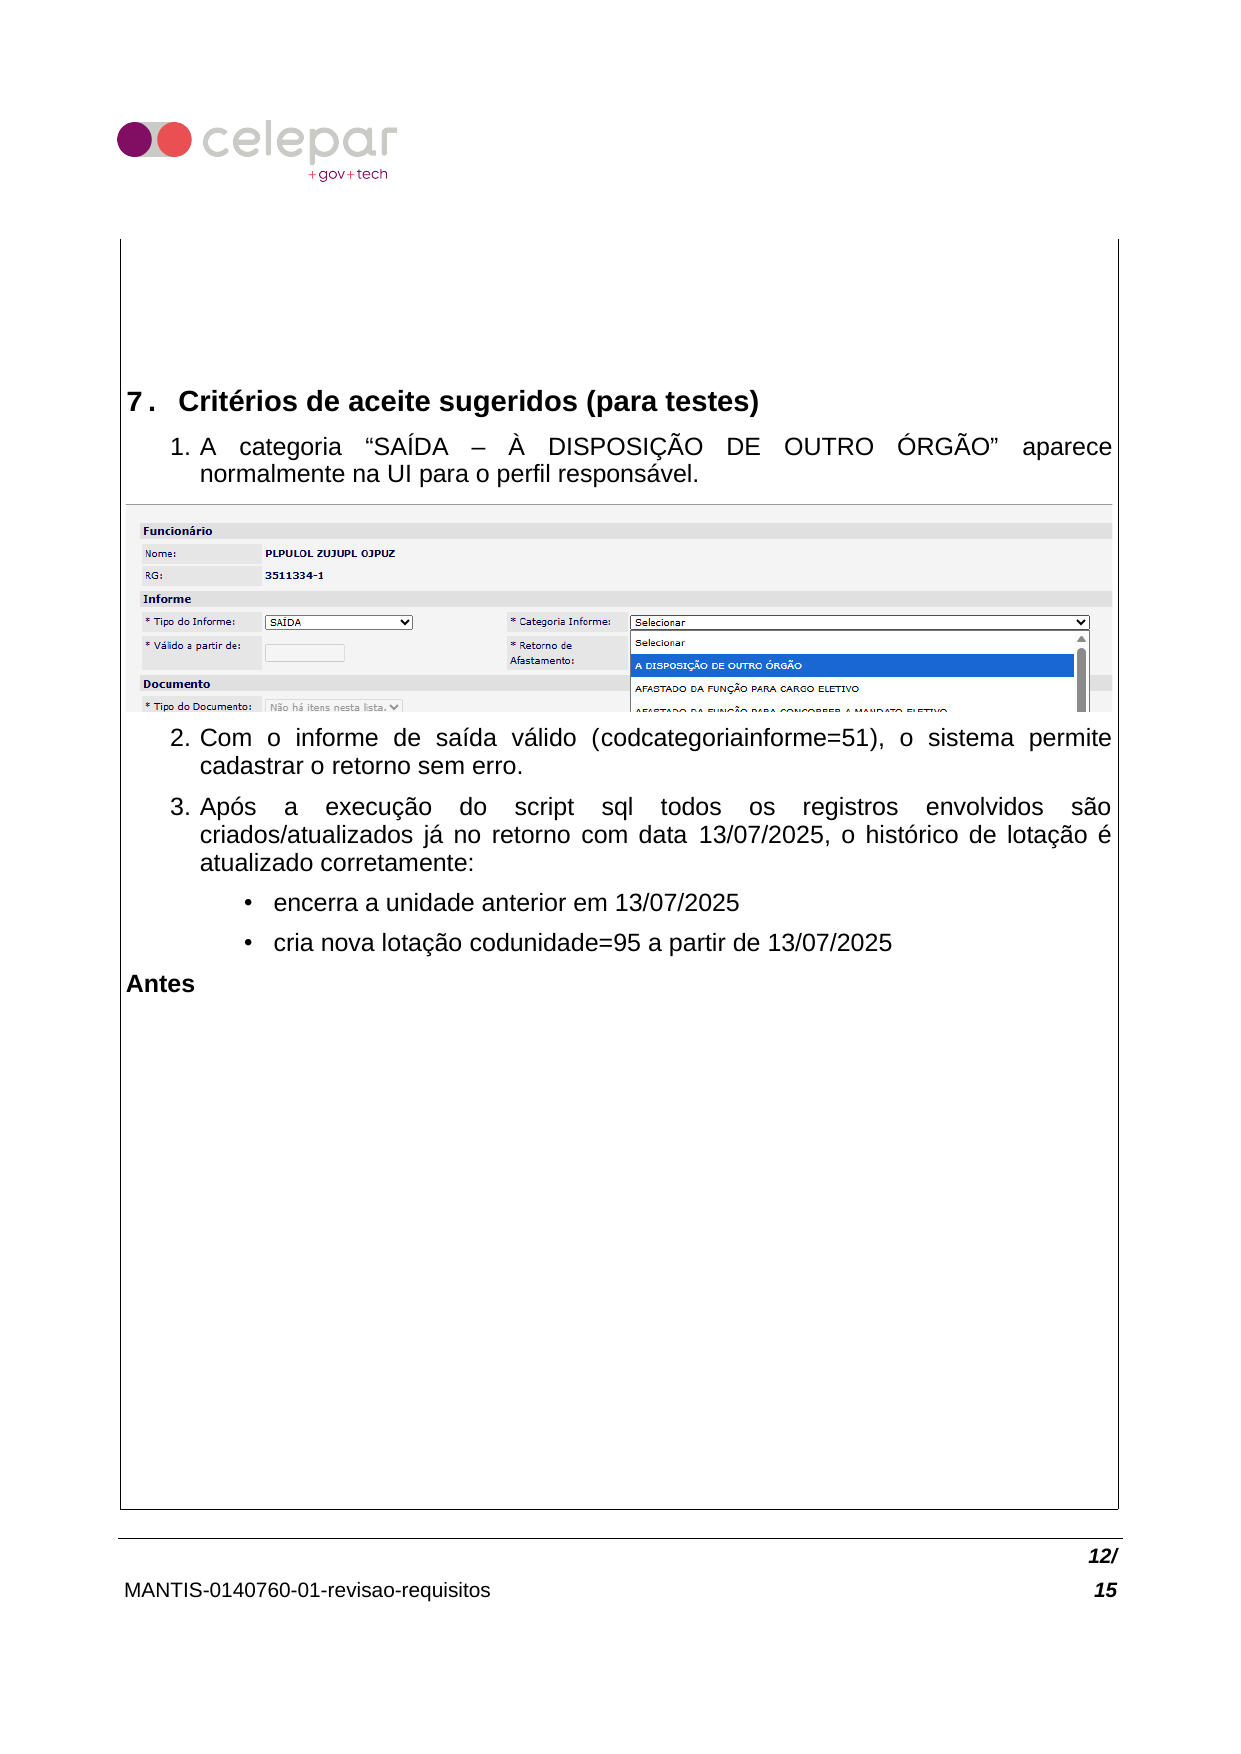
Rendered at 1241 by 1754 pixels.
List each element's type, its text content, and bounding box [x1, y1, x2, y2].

picture [117, 120, 398, 182]
picture [125, 500, 1113, 712]
table_cell 7. Critérios de aceite sugeridos (para testes) A categoria “SAÍDA – À DISPOSIÇÃO DE OUTRO ÓRGÃO” aparece normalmente na UI para o perfil responsável. Com o informe de saída válido (codcategoriainforme=51), o sistema permite cadastrar o retorno sem erro. Após a execução do script sql todos os registros envolvidos são criados/atualizados já no retorno com data 13/07/2025, o histórico de lotação é atualizado corretamente: encerra a unidade anterior em 13/07/2025 cria nova lotação codunidade=95 a partir de 13/07/2025 Antes [121, 239, 1118, 1509]
